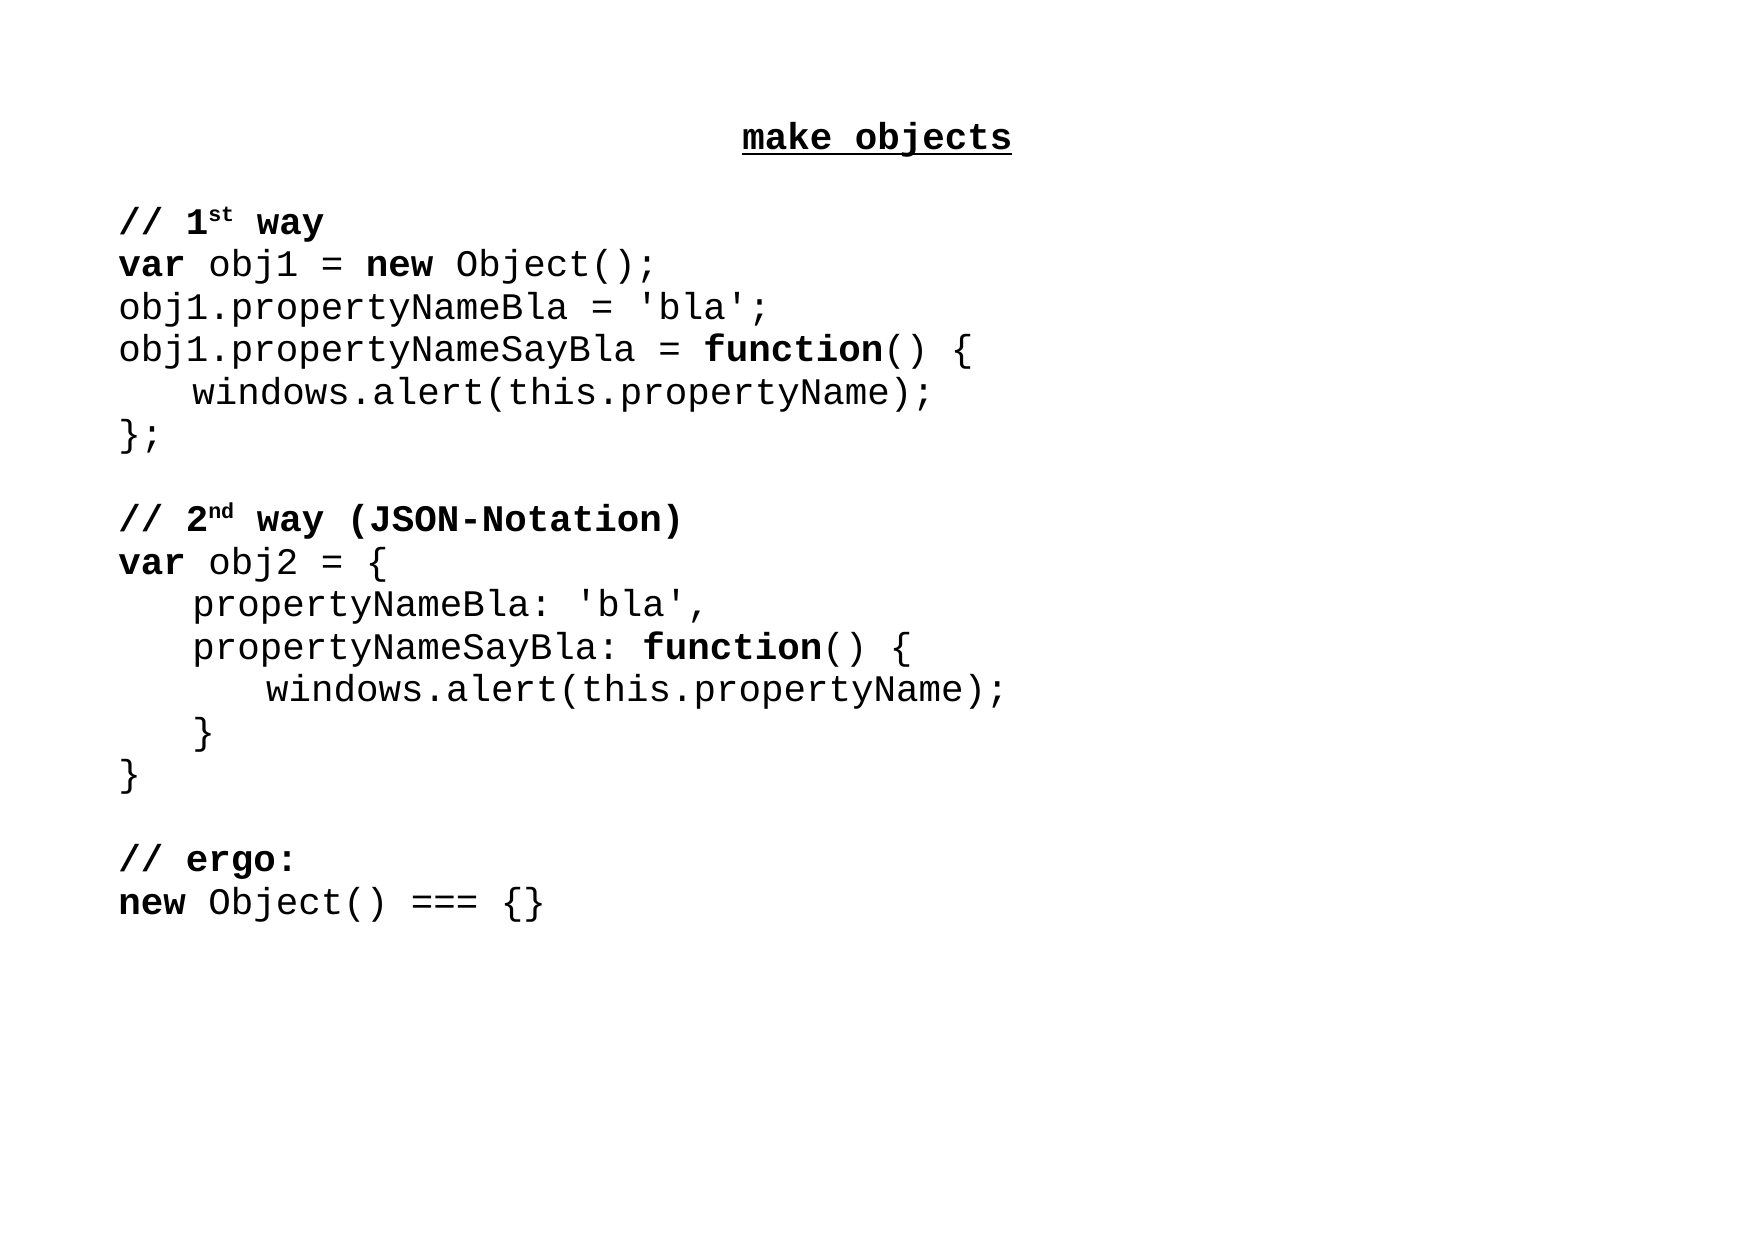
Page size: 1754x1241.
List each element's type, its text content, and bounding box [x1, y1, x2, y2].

text // ergo: [118, 841, 1636, 883]
text // 2nd way (JSON-Notation) [118, 501, 1636, 543]
text var obj1 = new Object(); [118, 246, 1636, 288]
text windows.alert(this.propertyName); [118, 671, 1636, 713]
text // 1st way [118, 203, 1636, 246]
text propertyNameSayBla: function() { [118, 628, 1636, 671]
text } [118, 713, 1636, 756]
text }; [118, 416, 1636, 458]
text obj1.propertyNameSayBla = function() { [118, 331, 1636, 373]
text make objects [118, 118, 1636, 161]
text windows.alert(this.propertyName); [118, 373, 1636, 416]
text } [118, 756, 1636, 798]
text propertyNameBla: 'bla', [118, 586, 1636, 628]
text new Object() === {} [118, 883, 1636, 926]
text var obj2 = { [118, 543, 1636, 586]
text obj1.propertyNameBla = 'bla'; [118, 288, 1636, 331]
